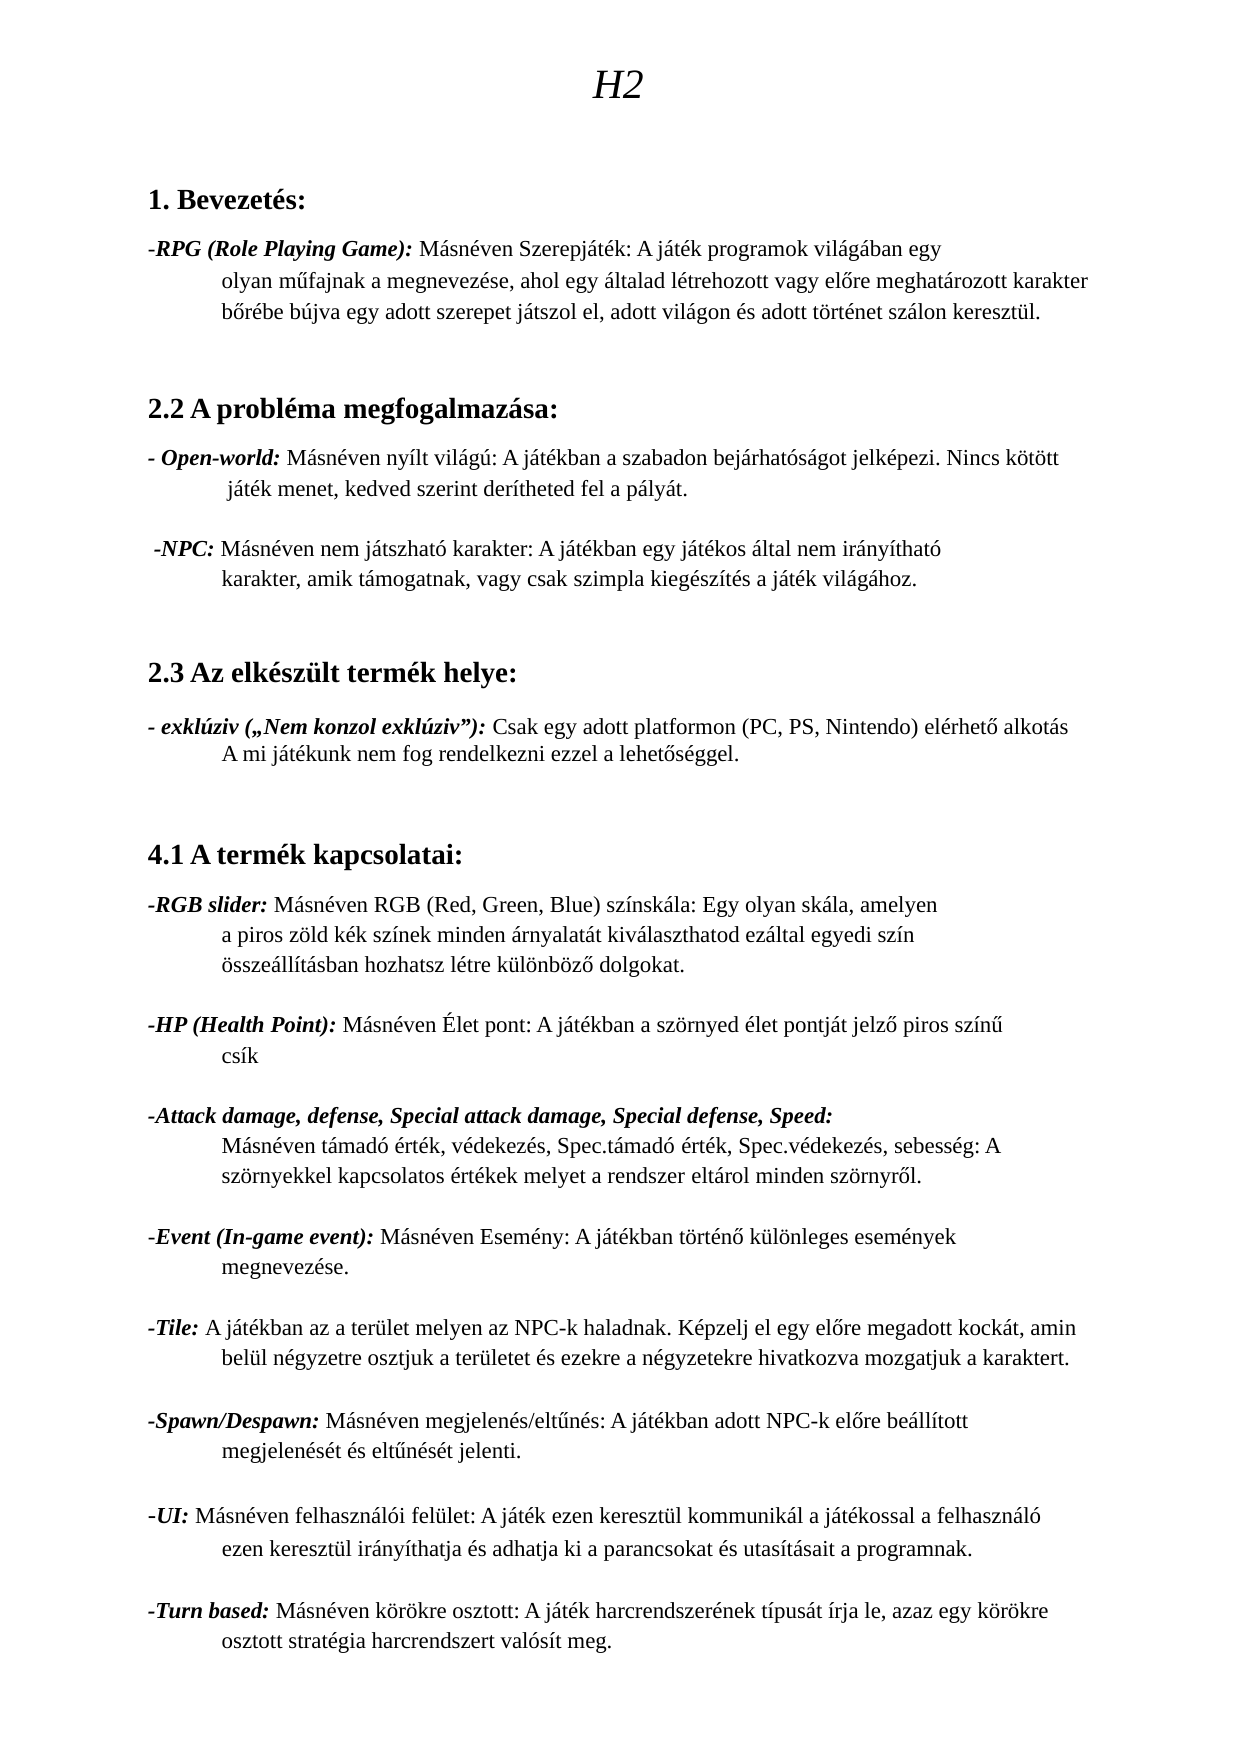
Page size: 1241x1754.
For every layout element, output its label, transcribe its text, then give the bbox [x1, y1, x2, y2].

text 2.3 Az elkészült termék helye: [148, 655, 1092, 688]
text ezen keresztül irányíthatja és adhatja ki a parancsokat és utasításait a programnak. [148, 1533, 1092, 1562]
text -HP (Health Point): Másnéven Élet pont: A játékban a szörnyed élet pontját jelző piros színű [148, 1011, 1092, 1038]
text megnevezése. [148, 1253, 1092, 1279]
text osztott stratégia harcrendszert valósít meg. [221, 1627, 1092, 1653]
text -Attack damage, defense, Special attack damage, Special defense, Speed: [148, 1102, 1092, 1128]
text -Event (In-game event): Másnéven Esemény: A játékban történő különleges események [148, 1223, 1092, 1249]
text -RPG (Role Playing Game): Másnéven Szerepjáték: A játék programok világában egy [148, 235, 1092, 261]
text - Open-world: Másnéven nyílt világú: A játékban a szabadon bejárhatóságot jelképezi. Nincs kötött [148, 444, 1092, 471]
text -Spawn/Despawn: Másnéven megjelenés/eltűnés: A játékban adott NPC-k előre beállított [148, 1407, 1092, 1433]
text összeállításban hozhatsz létre különböző dolgokat. [148, 951, 1092, 977]
text megjelenését és eltűnését jelenti. [148, 1437, 1092, 1463]
text olyan műfajnak a megnevezése, ahol egy általad létrehozott vagy előre meghatározott karakter bőrébe bújva egy adott szerepet játszol el, adott világon és adott történet szálon keresztül. [221, 265, 1092, 324]
text Másnéven támadó érték, védekezés, Spec.támadó érték, Spec.védekezés, sebesség: A szörnyekkel kapcsolatos értékek melyet a rendszer eltárol minden szörnyről. [221, 1132, 1092, 1189]
text a piros zöld kék színek minden árnyalatát kiválaszthatod ezáltal egyedi szín [148, 921, 1092, 947]
text játék menet, kedved szerint derítheted fel a pályát. [148, 474, 1092, 501]
text -Tile: A játékban az a terület melyen az NPC-k haladnak. Képzelj el egy előre megadott kockát, amin [148, 1313, 1092, 1340]
text H2 [148, 59, 1092, 107]
text -NPC: Másnéven nem játszható karakter: A játékban egy játékos által nem irányítható [148, 535, 1092, 561]
text -RGB slider: Másnéven RGB (Red, Green, Blue) színskála: Egy olyan skála, amelyen [148, 891, 1092, 917]
text A mi játékunk nem fog rendelkezni ezzel a lehetőséggel. [148, 740, 1092, 766]
text 1. Bevezetés: [148, 182, 1092, 215]
text 2.2 A probléma megfogalmazása: [148, 391, 1092, 425]
text csík [148, 1042, 1092, 1068]
text karakter, amik támogatnak, vagy csak szimpla kiegészítés a játék világához. [148, 565, 1092, 592]
text - exklúziv („Nem konzol exklúziv”): Csak egy adott platformon (PC, PS, Nintendo) elérhető alkotás [148, 713, 1092, 740]
text belül négyzetre osztjuk a területet és ezekre a négyzetekre hivatkozva mozgatjuk a karaktert. [221, 1344, 1092, 1370]
text -UI: Másnéven felhasználói felület: A játék ezen keresztül kommunikál a játékossal a felhasználó [148, 1500, 1092, 1529]
text 4.1 A termék kapcsolatai: [148, 837, 1092, 871]
text -Turn based: Másnéven körökre osztott: A játék harcrendszerének típusát írja le, azaz egy körökre [148, 1597, 1092, 1623]
